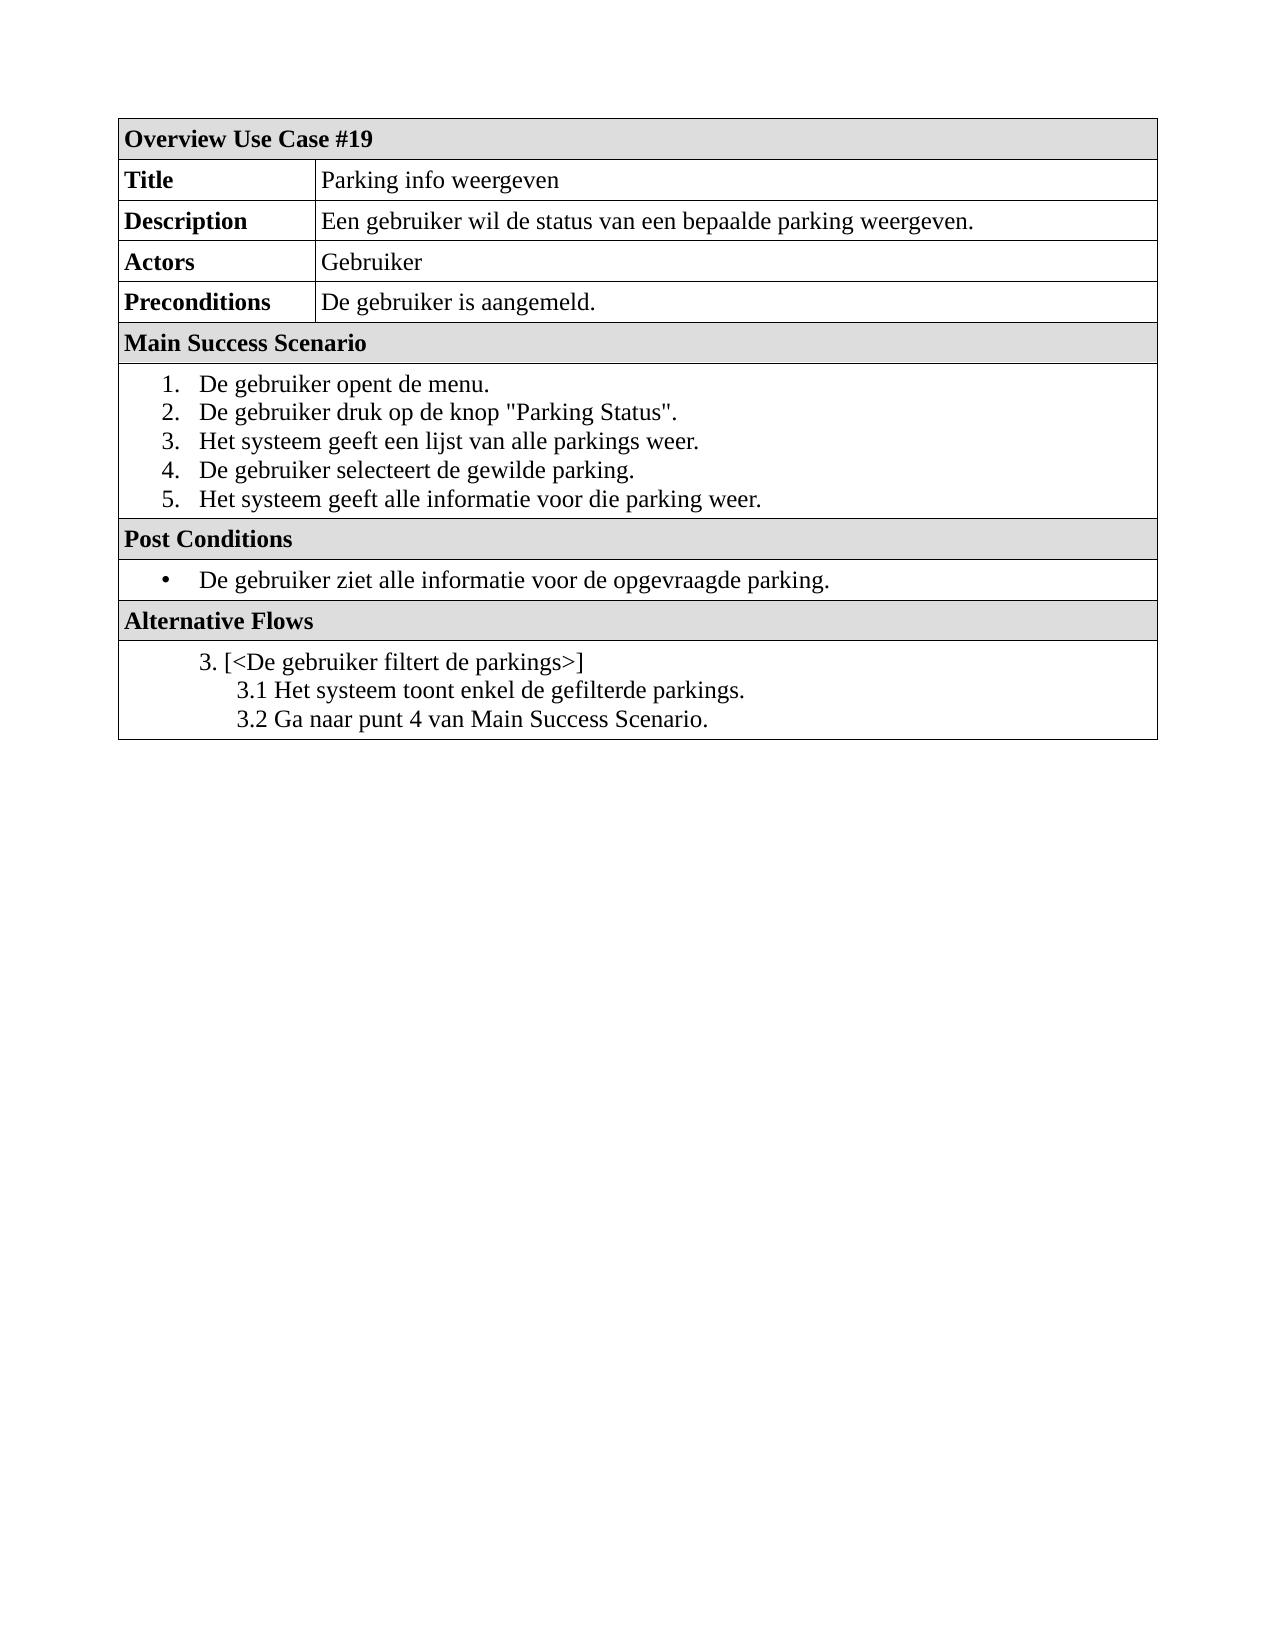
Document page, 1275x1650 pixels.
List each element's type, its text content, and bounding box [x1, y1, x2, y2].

table_header Overview Use Case #19 [119, 119, 1157, 159]
table_cell Actors [119, 241, 315, 281]
table_cell Gebruiker [316, 241, 1157, 281]
table_cell Title [119, 160, 315, 199]
table_cell De gebruiker opent de menu. De gebruiker druk op de knop "Parking Status". Het systeem geeft een lijst van alle parkings weer. De gebruiker selecteert de gewilde parking. Het systeem geeft alle informatie voor die parking weer. [119, 364, 1157, 518]
table_cell De gebruiker is aangemeld. [316, 282, 1157, 322]
table_cell Parking info weergeven [316, 160, 1157, 199]
table_cell Description [119, 201, 315, 240]
table_cell Main Success Scenario [119, 323, 1157, 362]
table_cell Post Conditions [119, 519, 1157, 559]
table_cell De gebruiker ziet alle informatie voor de opgevraagde parking. [119, 560, 1157, 600]
table_cell Een gebruiker wil de status van een bepaalde parking weergeven. [316, 201, 1157, 240]
table_cell 3. [<De gebruiker filtert de parkings>] 3.1 Het systeem toont enkel de gefilterde parkings. 3.2 Ga naar punt 4 van Main Success Scenario. [119, 641, 1157, 739]
table_cell Alternative Flows [119, 601, 1157, 640]
table_cell Preconditions [119, 282, 315, 322]
